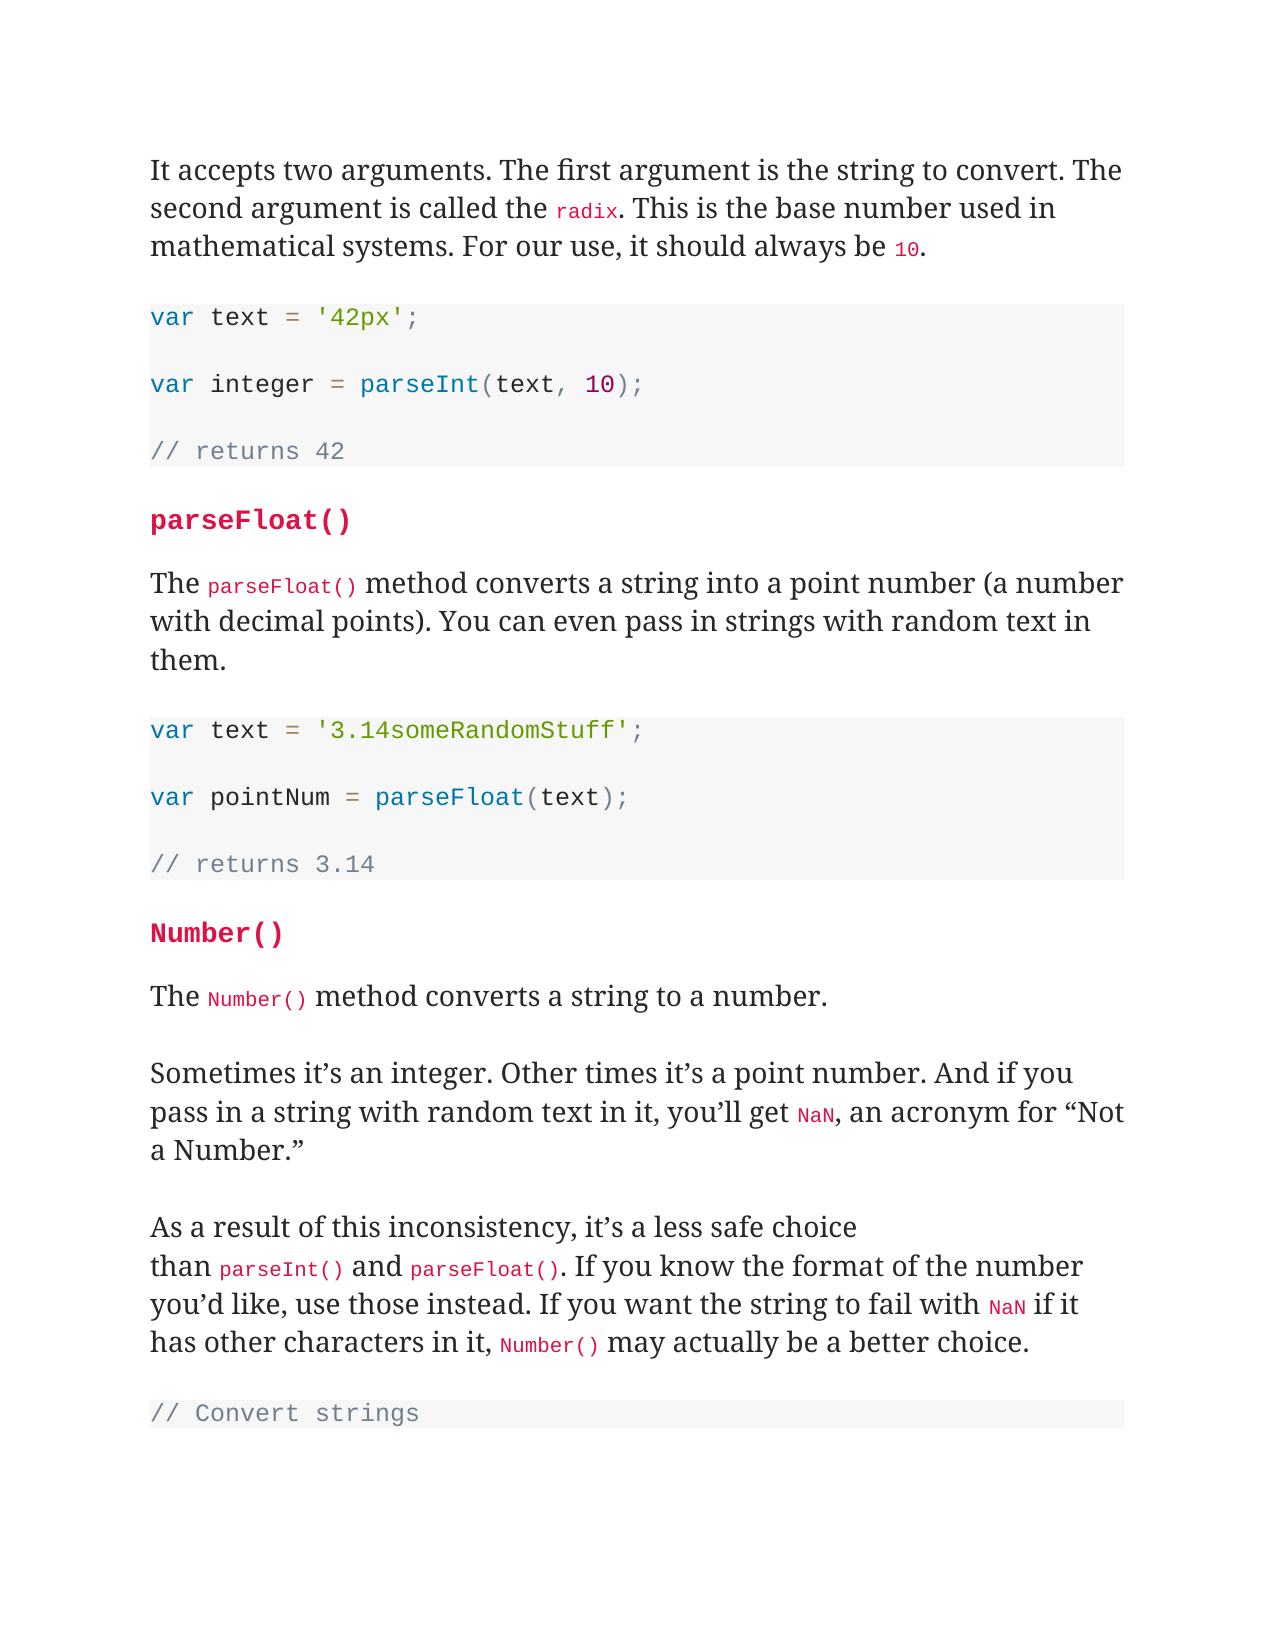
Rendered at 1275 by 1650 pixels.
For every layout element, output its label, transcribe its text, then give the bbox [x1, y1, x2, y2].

subtitle parseFloat() [150, 506, 1125, 538]
text var pointNum = parseFloat(text); [150, 784, 1125, 813]
text The Number() method converts a string to a number. [150, 976, 1125, 1014]
text As a result of this inconsistency, it’s a less safe choice than parseInt() and parseFloat(). If you know the format of the number you’d like, use those instead. If you want the string to fail with NaN if it has other characters in it, Number() may actually be a better choice. [150, 1208, 1125, 1361]
text var text = '42px'; [150, 304, 1125, 332]
text // returns 42 [150, 439, 1125, 467]
text It accepts two arguments. The first argument is the string to convert. The second argument is called the radix. This is the base number used in mathematical systems. For our use, it should always be 10. [150, 150, 1125, 265]
subtitle Number() [150, 919, 1125, 951]
text The parseFloat() method converts a string into a point number (a number with decimal points). You can even pass in strings with random text in them. [150, 563, 1125, 678]
text var integer = parseInt(text, 10); [150, 371, 1125, 400]
text Sometimes it’s an integer. Other times it’s a point number. And if you pass in a string with random text in it, you’ll get NaN, an acronym for “Not a Number.” [150, 1054, 1125, 1169]
text // Convert strings [150, 1400, 1125, 1428]
text var text = '3.14someRandomStuff'; [150, 717, 1125, 746]
text // returns 3.14 [150, 852, 1125, 880]
